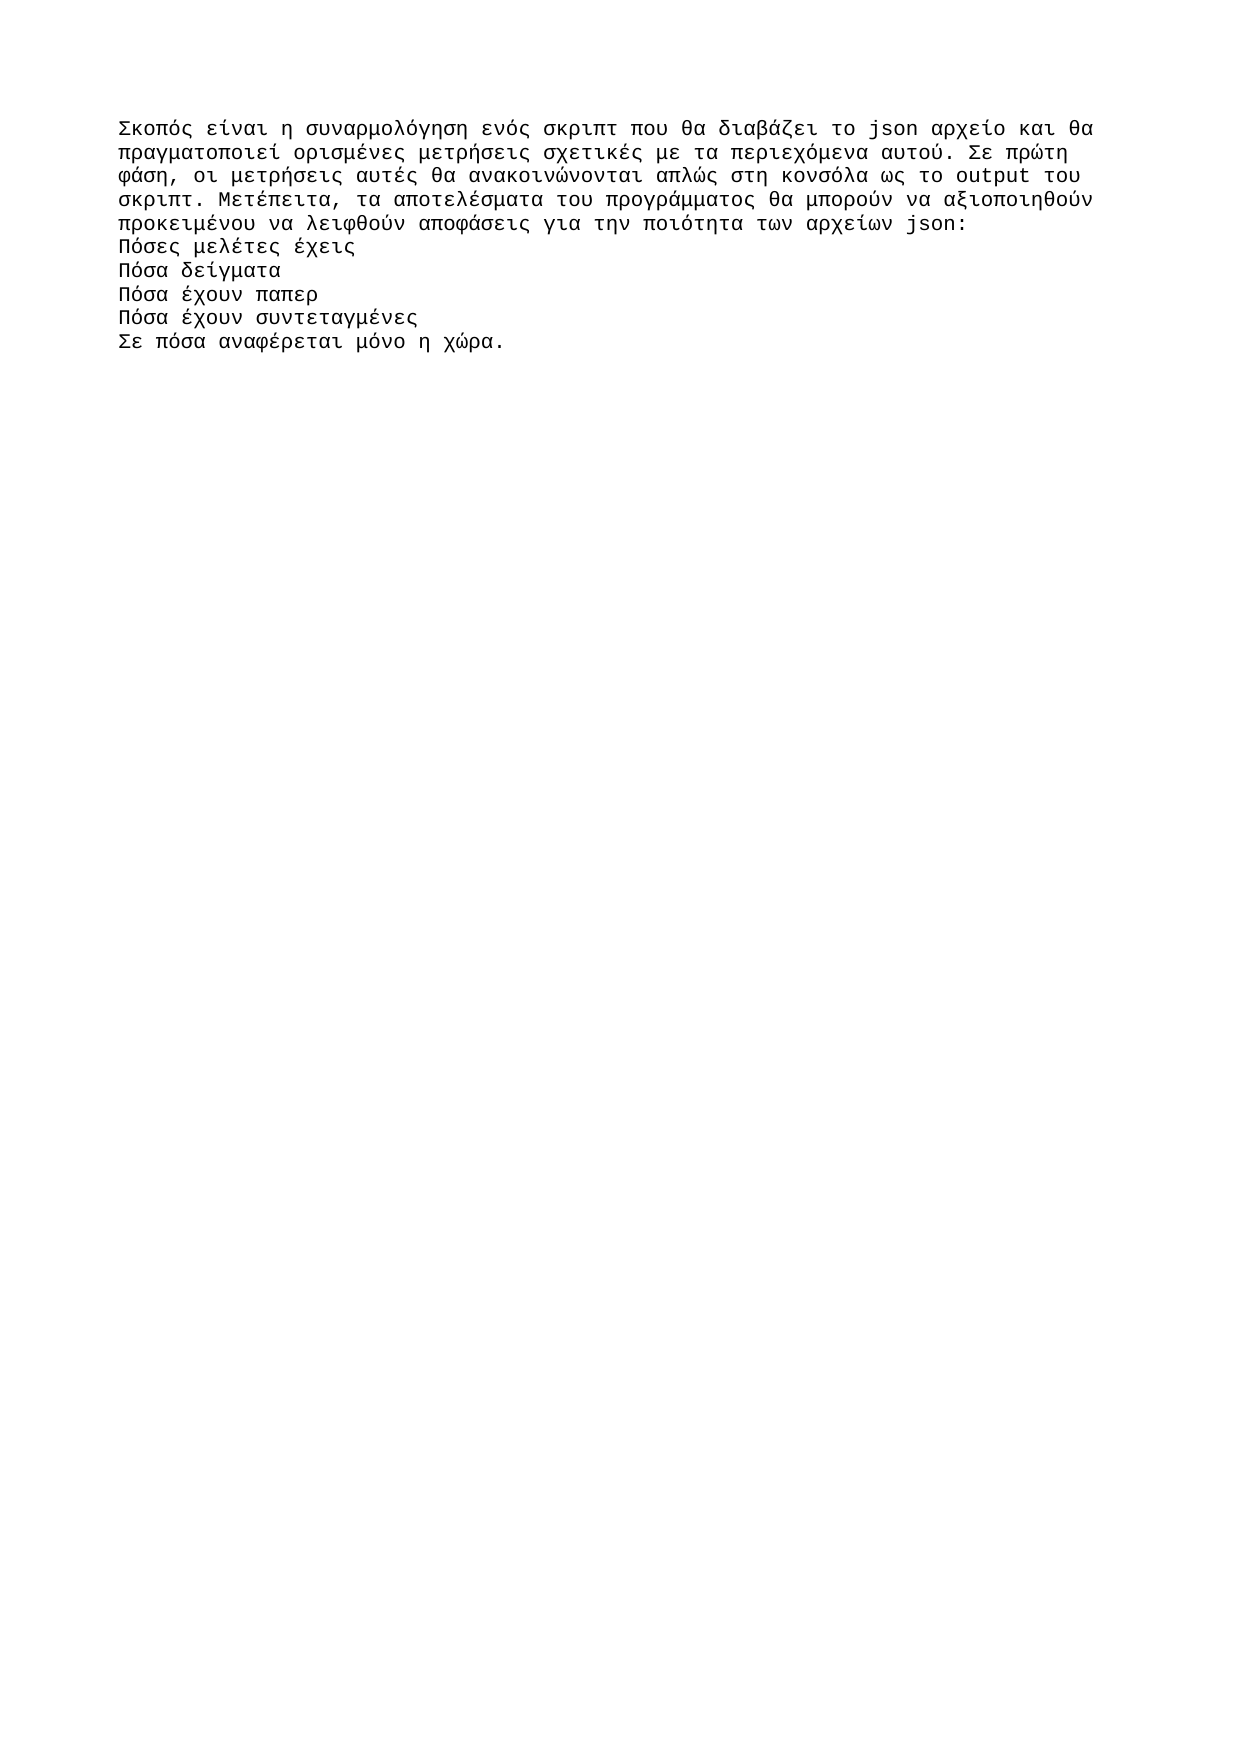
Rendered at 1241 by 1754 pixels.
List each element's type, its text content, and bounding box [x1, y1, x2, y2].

text Πόσα έχουν συντεταγμένες [118, 307, 1122, 331]
text Σε πόσα αναφέρεται μόνο η χώρα. [118, 331, 1122, 354]
text Πόσα έχουν παπερ [118, 284, 1122, 307]
text Σκοπός είναι η συναρμολόγηση ενός σκριπτ που θα διαβάζει το json αρχείο και θα πραγματοποιεί ορισμένες μετρήσεις σχετικές με τα περιεχόμενα αυτού. Σε πρώτη φάση, οι μετρήσεις αυτές θα ανακοινώνονται απλώς στη κονσόλα ως το output του σκριπτ. Μετέπειτα, τα αποτελέσματα του προγράμματος θα μπορούν να αξιοποιηθούν προκειμένου να λειφθούν αποφάσεις για την ποιότητα των αρχείων json: [118, 118, 1122, 236]
text Πόσα δείγματα [118, 260, 1122, 284]
text Πόσες μελέτες έχεις [118, 236, 1122, 260]
